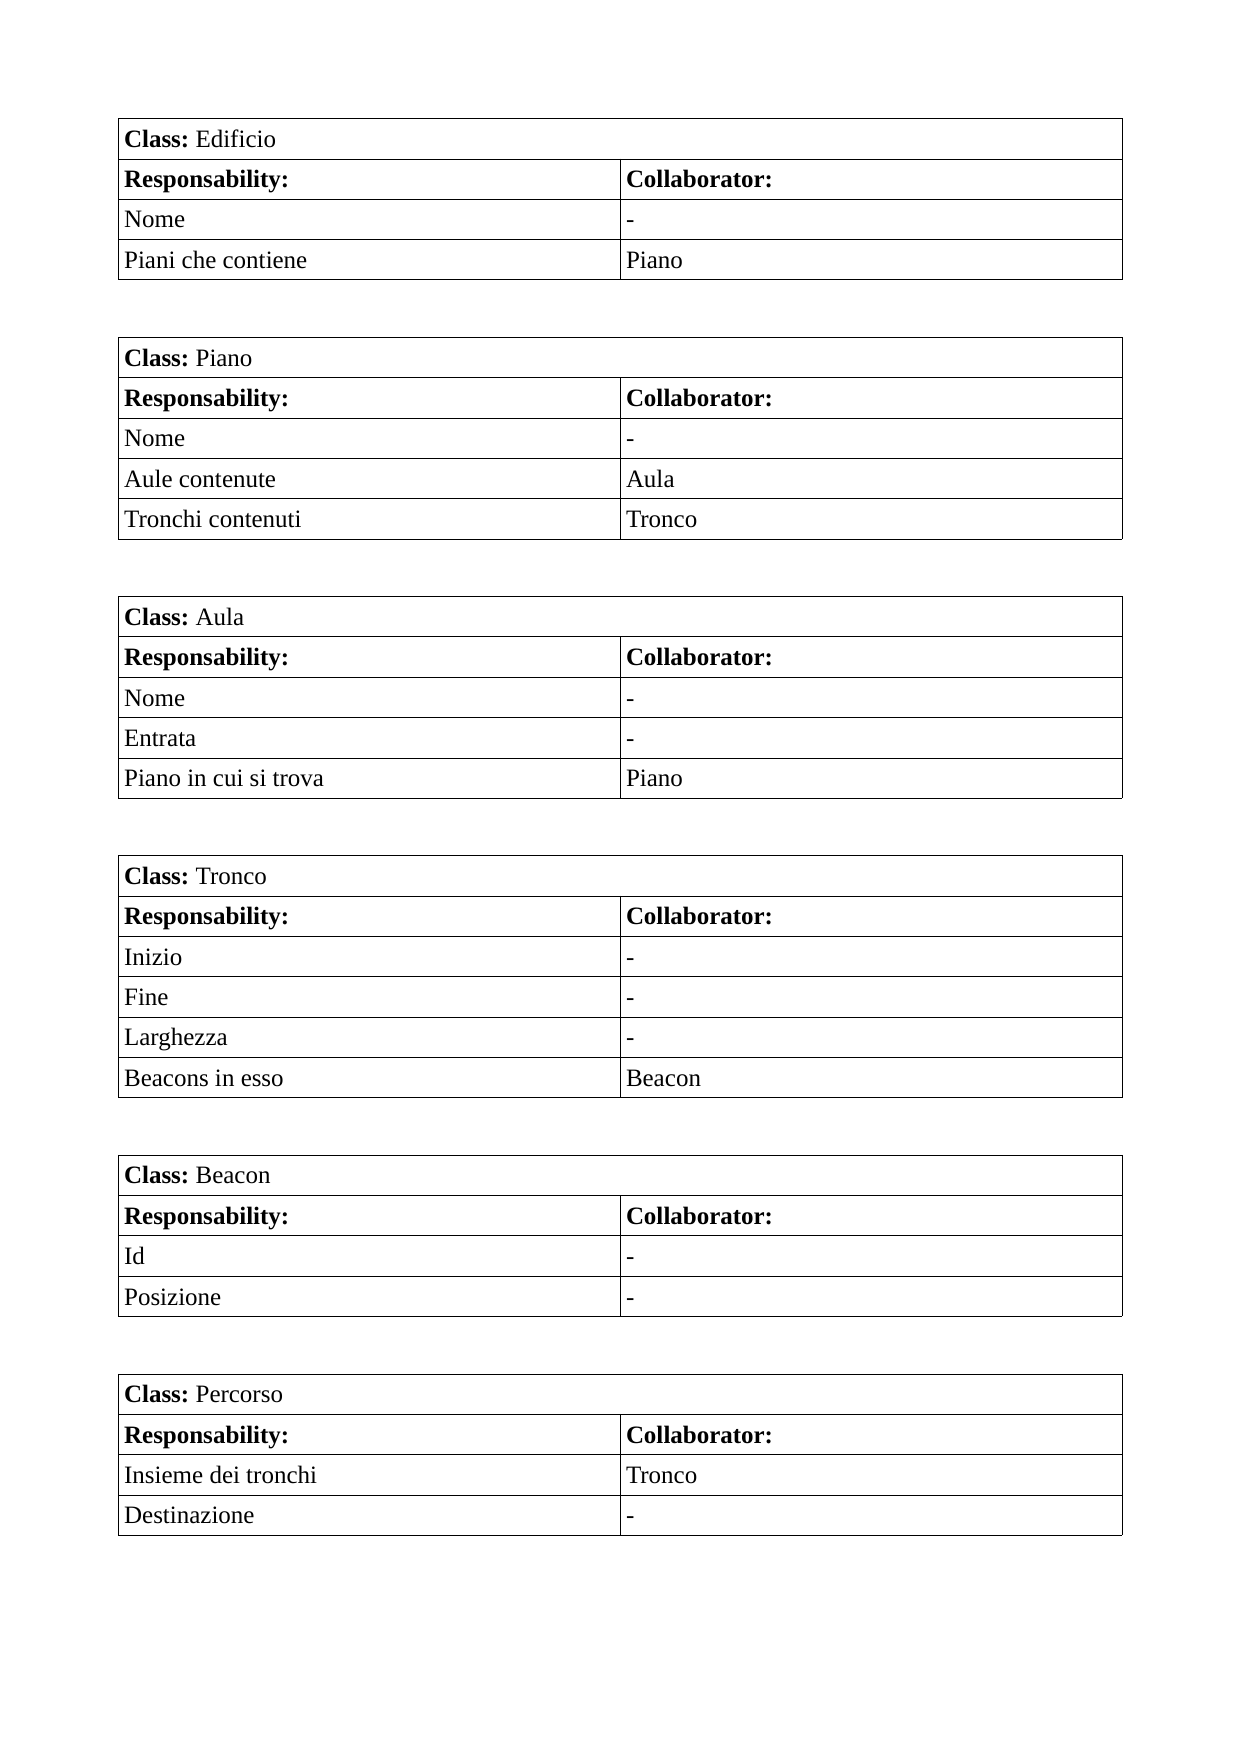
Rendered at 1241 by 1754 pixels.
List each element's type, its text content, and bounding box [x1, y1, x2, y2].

table_header Class: Piano [119, 338, 1122, 377]
table_cell Responsability: [119, 897, 620, 936]
table_cell Collaborator: [621, 378, 1122, 418]
table_cell Piano in cui si trova [119, 759, 620, 798]
table_cell - [621, 1018, 1122, 1057]
table_cell Beacons in esso [119, 1058, 620, 1097]
table_cell Nome [119, 200, 620, 239]
table_header Class: Tronco [119, 856, 1122, 896]
table_cell Collaborator: [621, 897, 1122, 936]
table_cell Collaborator: [621, 637, 1122, 677]
table_cell Piano [621, 240, 1122, 279]
table_cell Collaborator: [621, 1415, 1122, 1454]
table_cell Insieme dei tronchi [119, 1455, 620, 1494]
table_cell - [621, 678, 1122, 717]
table_cell Destinazione [119, 1496, 620, 1535]
table_cell Aule contenute [119, 459, 620, 498]
table_cell Fine [119, 977, 620, 1017]
table_cell Larghezza [119, 1018, 620, 1057]
table_cell - [621, 200, 1122, 239]
table_cell - [621, 1236, 1122, 1276]
table_cell Piano [621, 759, 1122, 798]
table_cell Collaborator: [621, 160, 1122, 199]
table_cell Responsability: [119, 1415, 620, 1454]
table_cell Responsability: [119, 1196, 620, 1235]
table_header Class: Beacon [119, 1156, 1122, 1195]
table_cell Nome [119, 678, 620, 717]
table_cell Nome [119, 419, 620, 458]
table_cell Id [119, 1236, 620, 1276]
table_cell Entrata [119, 718, 620, 757]
table_cell Tronco [621, 1455, 1122, 1494]
table_cell - [621, 977, 1122, 1017]
table_header Class: Edificio [119, 119, 1122, 158]
table_cell Responsability: [119, 637, 620, 677]
table_cell Tronco [621, 499, 1122, 538]
table_cell Aula [621, 459, 1122, 498]
table_header Class: Percorso [119, 1375, 1122, 1414]
table_cell - [621, 937, 1122, 976]
table_cell - [621, 718, 1122, 757]
table_cell Beacon [621, 1058, 1122, 1097]
table_cell Collaborator: [621, 1196, 1122, 1235]
table_cell Responsability: [119, 378, 620, 418]
table_header Class: Aula [119, 597, 1122, 636]
table_cell Piani che contiene [119, 240, 620, 279]
table_cell Responsability: [119, 160, 620, 199]
table_cell - [621, 419, 1122, 458]
table_cell - [621, 1496, 1122, 1535]
table_cell Posizione [119, 1277, 620, 1316]
table_cell Inizio [119, 937, 620, 976]
table_cell Tronchi contenuti [119, 499, 620, 538]
table_cell - [621, 1277, 1122, 1316]
